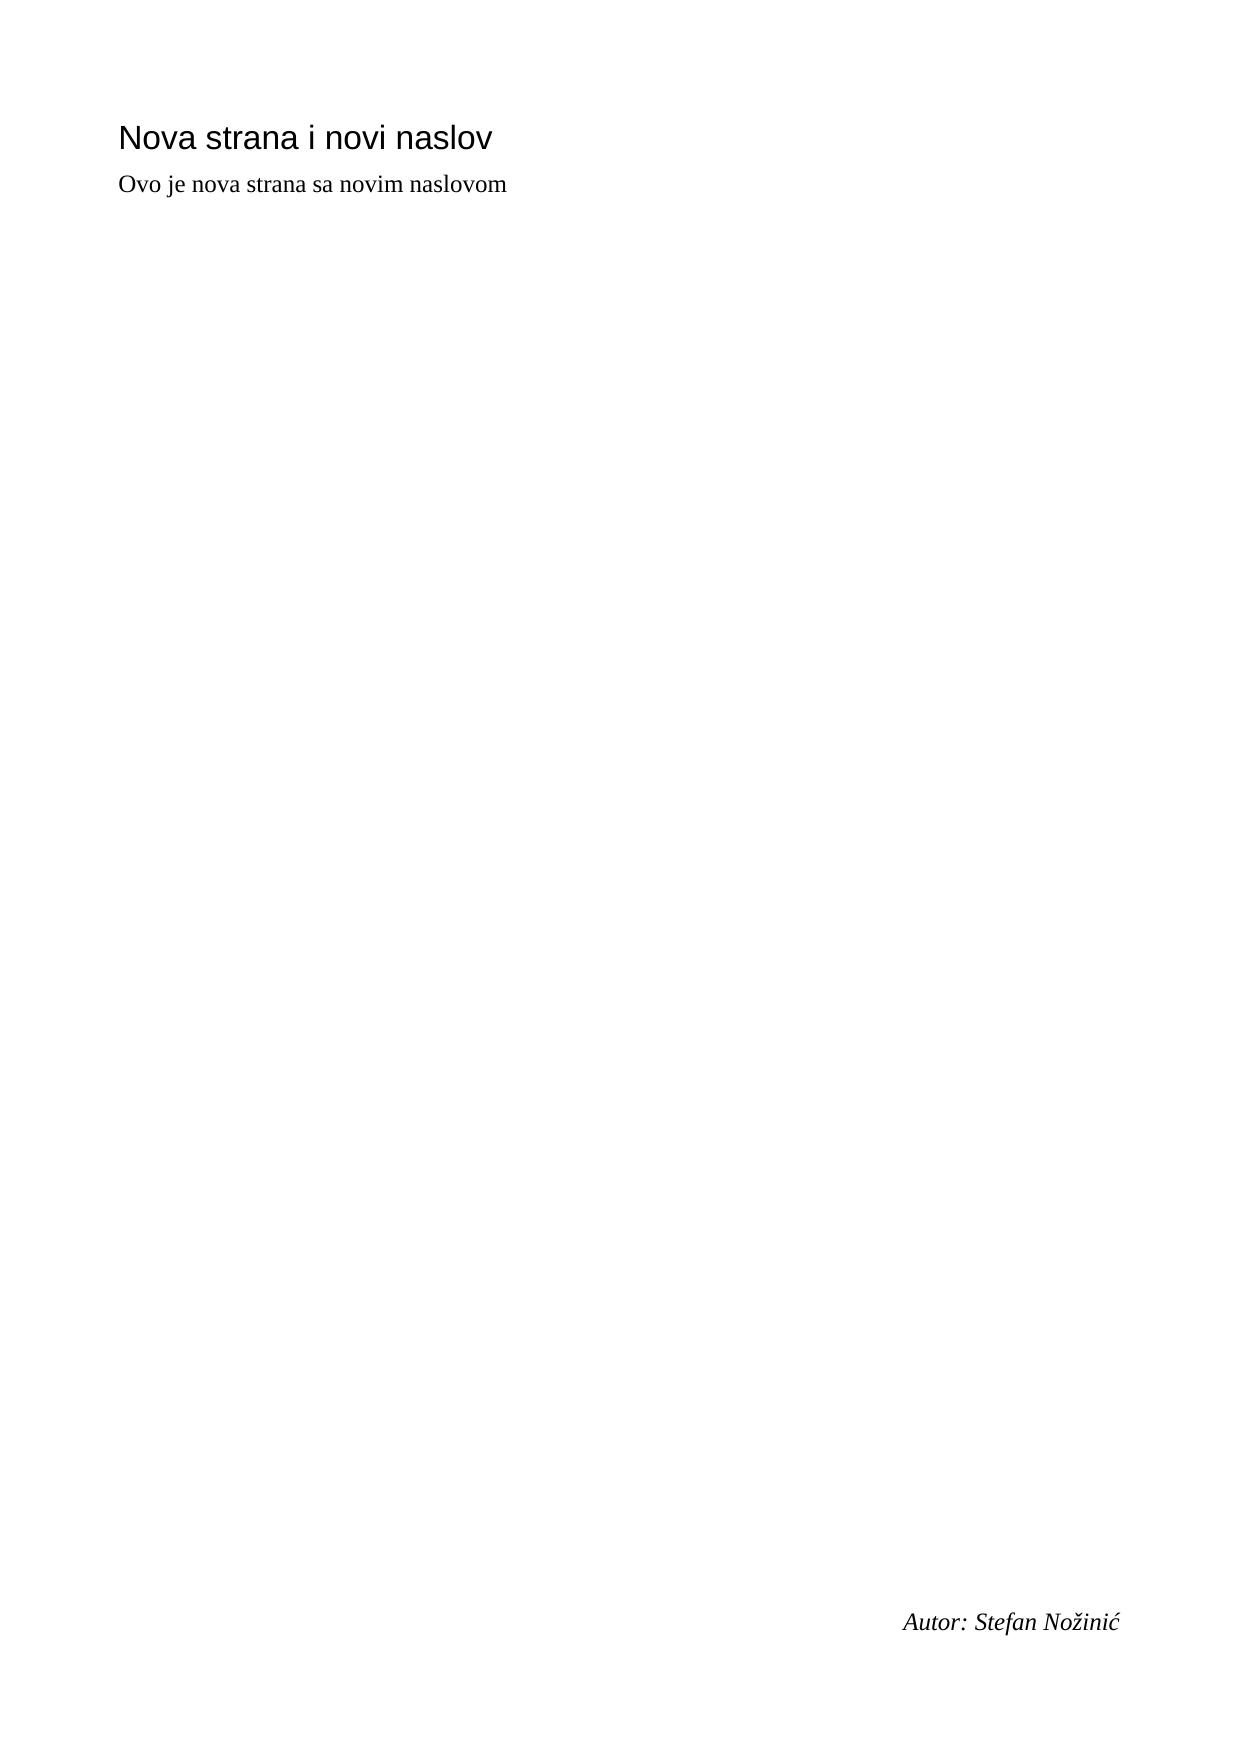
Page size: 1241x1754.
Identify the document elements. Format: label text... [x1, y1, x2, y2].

text Ovo je nova strana sa novim naslovom [118, 169, 1122, 198]
subtitle Nova strana i novi naslov [118, 118, 1122, 157]
